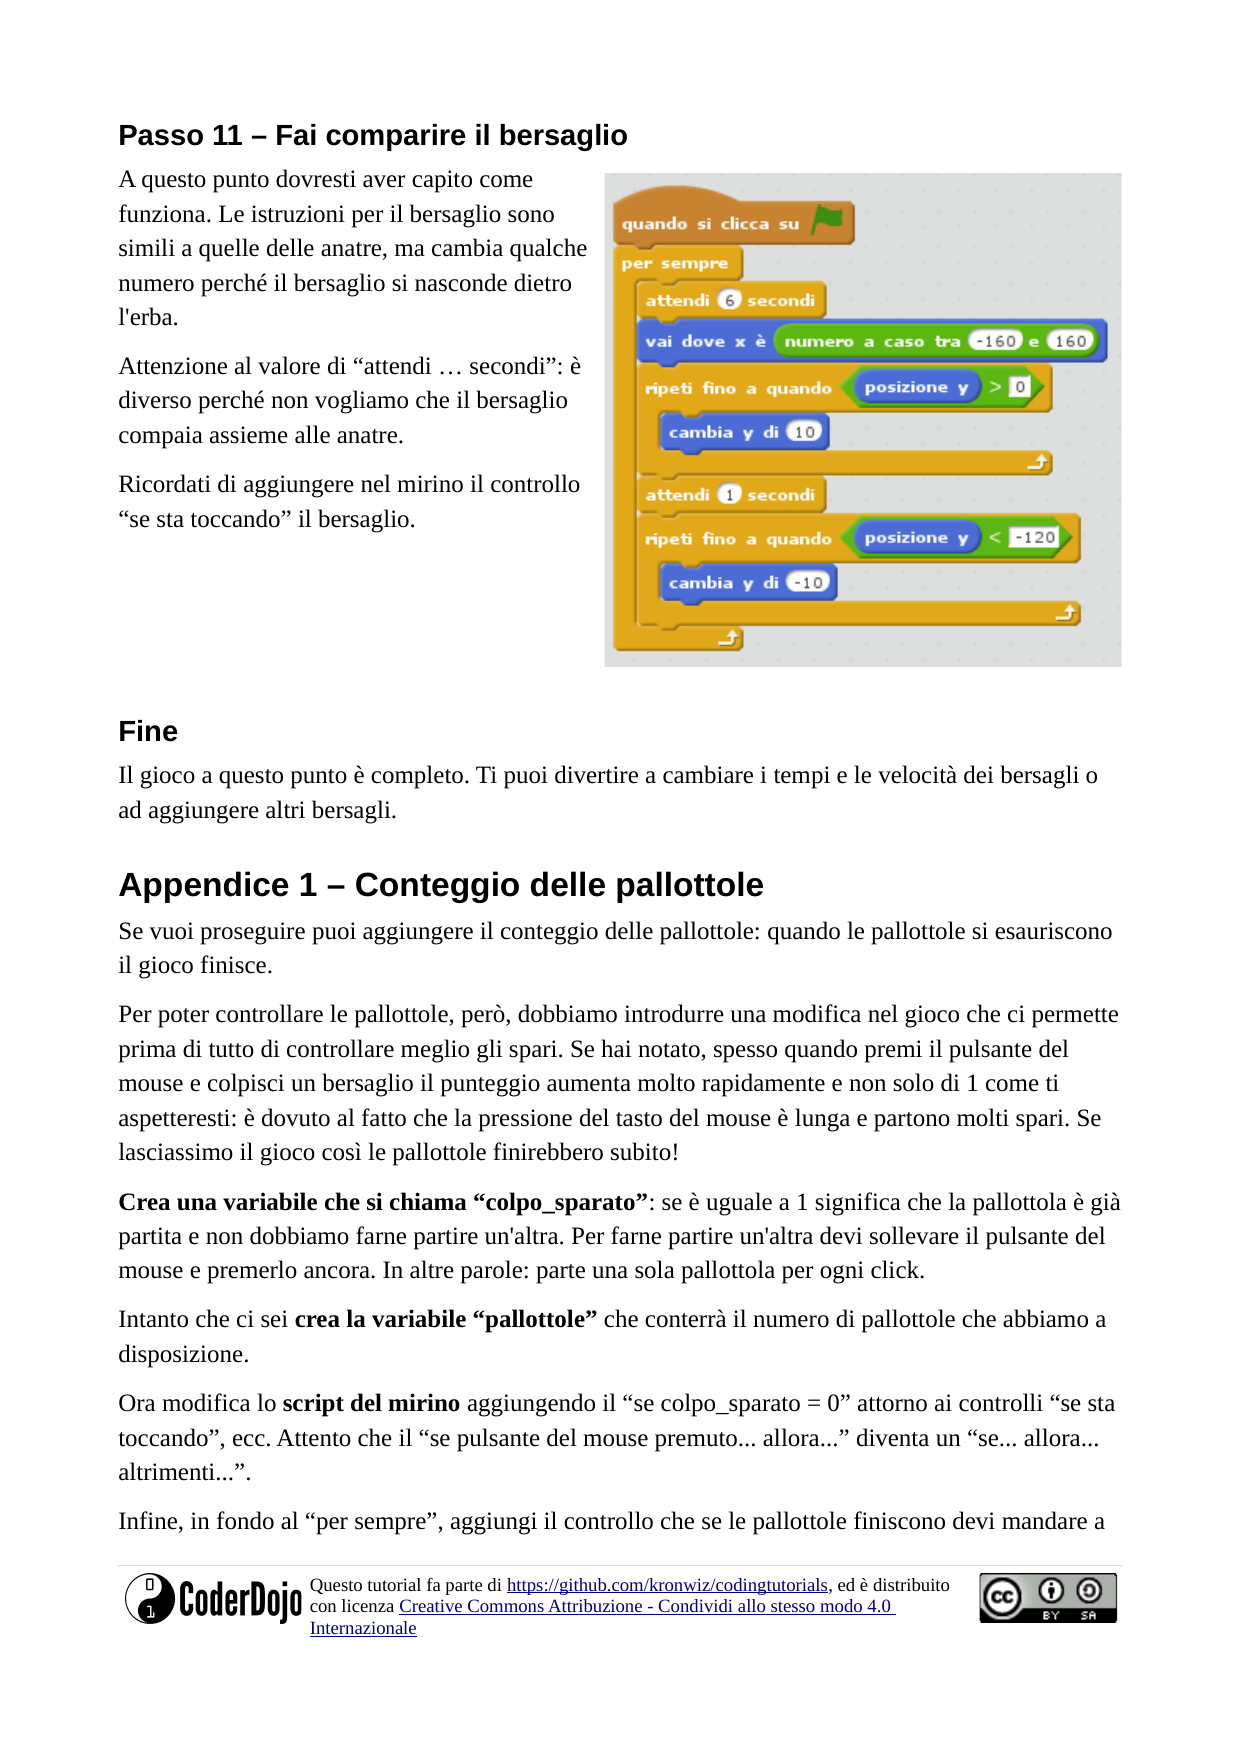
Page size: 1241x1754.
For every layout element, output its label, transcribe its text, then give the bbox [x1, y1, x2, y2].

text Il gioco a questo punto è completo. Ti puoi divertire a cambiare i tempi e le velocità dei bersagli o ad aggiungere altri bersagli. [118, 761, 1122, 824]
text Infine, in fondo al “per sempre”, aggiungi il controllo che se le pallottole finiscono devi mandare a [118, 1506, 1122, 1535]
text A questo punto dovresti aver capito come funziona. Le istruzioni per il bersaglio sono simili a quelle delle anatre, ma cambia qualche numero perché il bersaglio si nasconde dietro l'erba. [118, 164, 1122, 331]
subtitle Fine [118, 714, 1122, 748]
subtitle Appendice 1 – Conteggio delle pallottole [118, 865, 1122, 903]
text Ora modifica lo script del mirino aggiungendo il “se colpo_sparato = 0” attorno ai controlli “se sta toccando”, ecc. Attento che il “se pulsante del mouse premuto... allora...” diventa un “se... allora... altrimenti...”. [118, 1388, 1122, 1486]
picture [125, 1573, 302, 1624]
text Per poter controllare le pallottole, però, dobbiamo introdurre una modifica nel gioco che ci permette prima di tutto di controllare meglio gli spari. Se hai notato, spesso quando premi il pulsante del mouse e colpisci un bersaglio il punteggio aumenta molto rapidamente e non solo di 1 come ti aspetteresti: è dovuto al fatto che la pressione del tasto del mouse è lunga e partono molti spari. Se lasciassimo il gioco così le pallottole finirebbero subito! [118, 999, 1122, 1166]
text Se vuoi proseguire puoi aggiungere il conteggio delle pallottole: quando le pallottole si esauriscono il gioco finisce. [118, 916, 1122, 979]
text Crea una variabile che si chiama “colpo_sparato”: se è uguale a 1 significa che la pallottola è già partita e non dobbiamo farne partire un'altra. Per farne partire un'altra devi sollevare il pulsante del mouse e premerlo ancora. In altre parole: parte una sola pallottola per ogni click. [118, 1187, 1122, 1284]
picture [979, 1573, 1118, 1623]
text Ricordati di aggiungere nel mirino il controllo “se sta toccando” il bersaglio. [118, 469, 604, 532]
text Intanto che ci sei crea la variabile “pallottole” che conterrà il numero di pallottole che abbiamo a disposizione. [118, 1304, 1122, 1368]
text Attenzione al valore di “attendi … secondi”: è diverso perché non vogliamo che il bersaglio compaia assieme alle anatre. [118, 351, 604, 449]
subtitle Passo 11 – Fai comparire il bersaglio [118, 118, 1122, 152]
picture [604, 173, 1122, 667]
